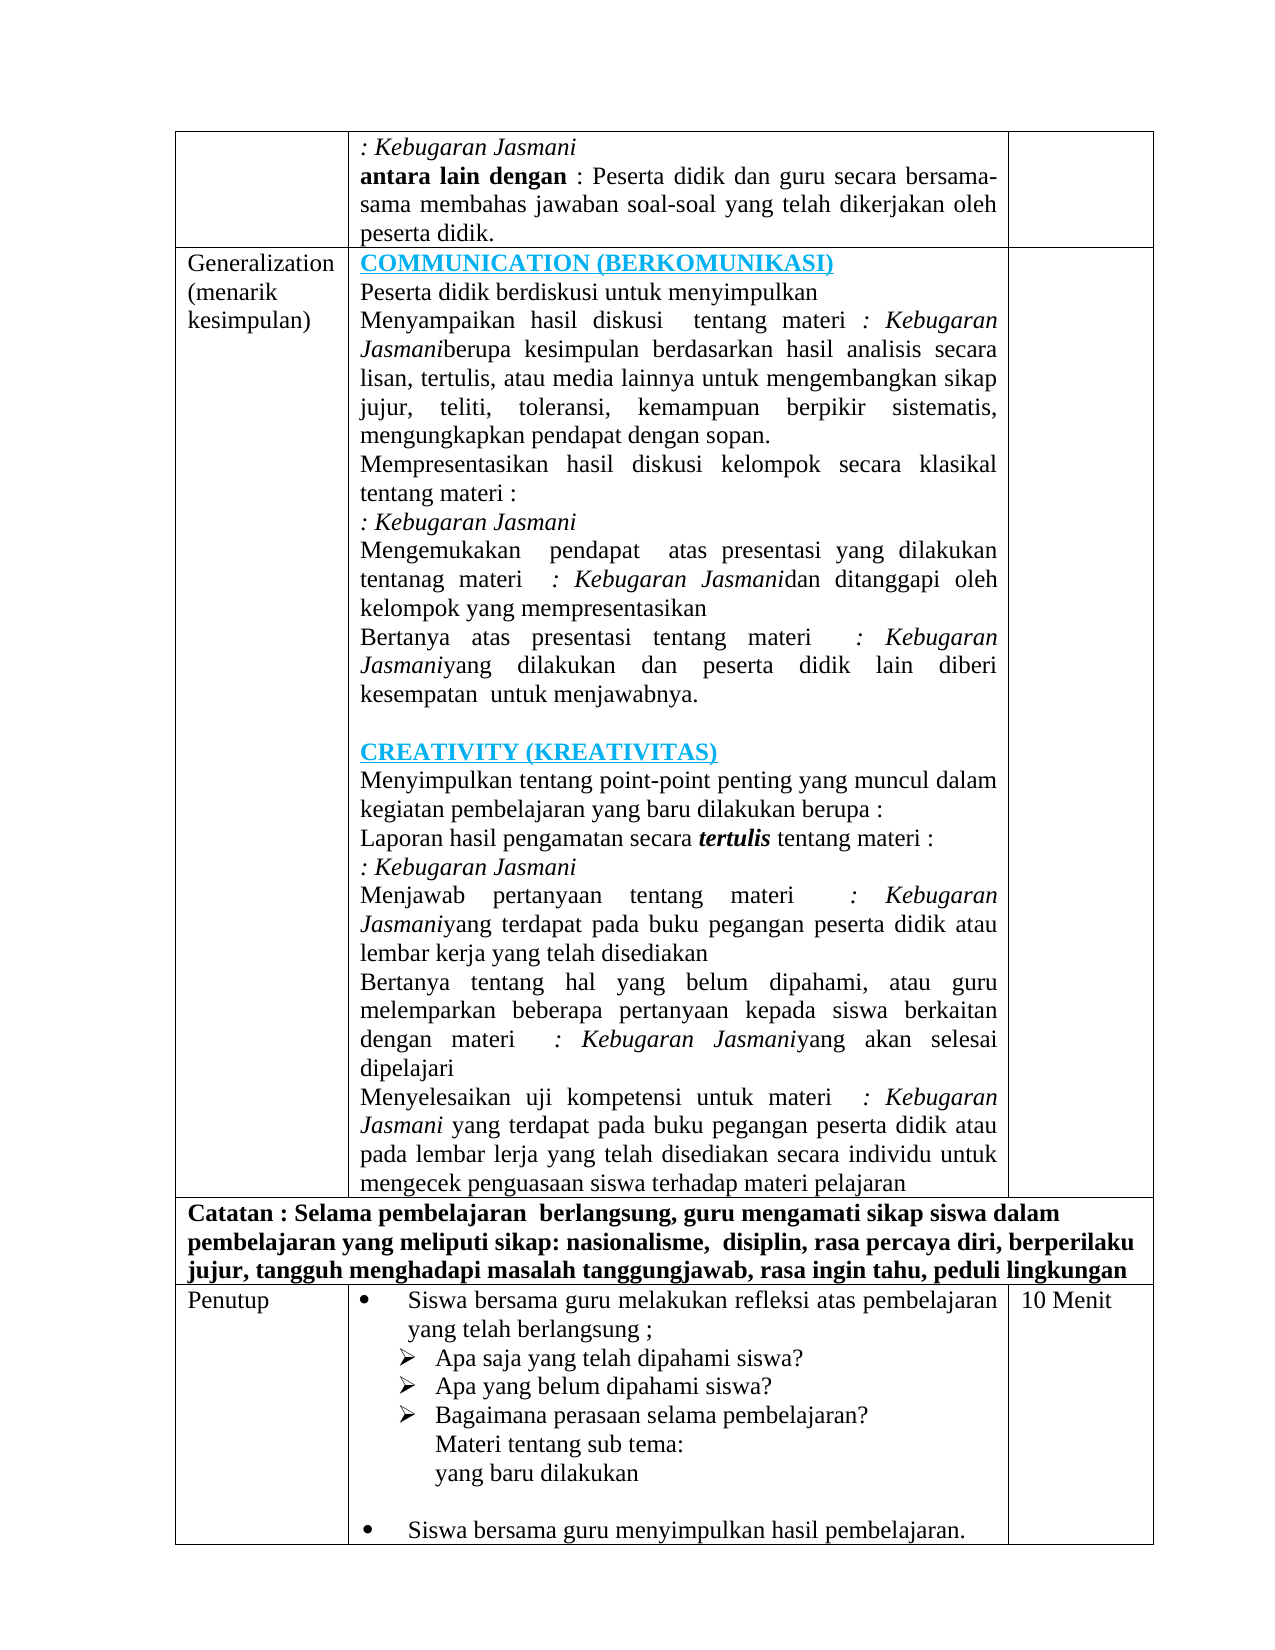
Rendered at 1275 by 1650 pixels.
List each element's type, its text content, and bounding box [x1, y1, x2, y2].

table_cell Penutup [176, 1285, 348, 1544]
table_cell [1009, 248, 1153, 1197]
table_cell [1009, 132, 1153, 247]
table_cell Catatan : Selama pembelajaran berlangsung, guru mengamati sikap siswa dalam pembelajaran yang meliputi sikap: nasionalisme, disiplin, rasa percaya diri, berperilaku jujur, tangguh menghadapi masalah tanggungjawab, rasa ingin tahu, peduli lingkungan [176, 1198, 1153, 1284]
table_cell [176, 132, 348, 247]
table_cell Siswa bersama guru melakukan refleksi atas pembelajaran yang telah berlangsung ; Apa saja yang telah dipahami siswa? Apa yang belum dipahami siswa? Bagaimana perasaan selama pembelajaran? Materi tentang sub tema: yang baru dilakukan Siswa bersama guru menyimpulkan hasil pembelajaran. Siswa menyimak penjelasan guru tentang aktivitas pembelajaran pada pertemuan selanjutnya. Termasuk menyampaikan kegiatan bersama orangtua Siswa menyimak cerita motivasi tentang pentingnya sikap Disiplin, kerjasama, dan syukur Siswa menyanyikan lagu gembira Siswa melakukan operasi semut untuk menjaga kebersihan kelas. Mengingatkan siswa untuk menghapus papan tulis dan memastikan ruang belajar tetap bersih dan mencuci tangan dengan sabun Kelas ditutup dengan doa bersama dipimpin salah seorang siswa. [349, 1285, 1008, 1544]
table_cell : Kebugaran Jasmani antara lain dengan : Peserta didik dan guru secara bersama-sama membahas jawaban soal-soal yang telah dikerjakan oleh peserta didik. [349, 132, 1008, 247]
table_cell COMMUNICATION (BERKOMUNIKASI) Peserta didik berdiskusi untuk menyimpulkan Menyampaikan hasil diskusi tentang materi : Kebugaran Jasmaniberupa kesimpulan berdasarkan hasil analisis secara lisan, tertulis, atau media lainnya untuk mengembangkan sikap jujur, teliti, toleransi, kemampuan berpikir sistematis, mengungkapkan pendapat dengan sopan. Mempresentasikan hasil diskusi kelompok secara klasikal tentang materi : : Kebugaran Jasmani Mengemukakan pendapat atas presentasi yang dilakukan tentanag materi : Kebugaran Jasmanidan ditanggapi oleh kelompok yang mempresentasikan Bertanya atas presentasi tentang materi : Kebugaran Jasmaniyang dilakukan dan peserta didik lain diberi kesempatan untuk menjawabnya. CREATIVITY (KREATIVITAS) Menyimpulkan tentang point-point penting yang muncul dalam kegiatan pembelajaran yang baru dilakukan berupa : Laporan hasil pengamatan secara tertulis tentang materi : : Kebugaran Jasmani Menjawab pertanyaan tentang materi : Kebugaran Jasmaniyang terdapat pada buku pegangan peserta didik atau lembar kerja yang telah disediakan Bertanya tentang hal yang belum dipahami, atau guru melemparkan beberapa pertanyaan kepada siswa berkaitan dengan materi : Kebugaran Jasmaniyang akan selesai dipelajari Menyelesaikan uji kompetensi untuk materi : Kebugaran Jasmani yang terdapat pada buku pegangan peserta didik atau pada lembar lerja yang telah disediakan secara individu untuk mengecek penguasaan siswa terhadap materi pelajaran [349, 248, 1008, 1197]
table_cell 10 Menit [1009, 1285, 1153, 1544]
table_cell Generalization (menarik kesimpulan) [176, 248, 348, 1197]
